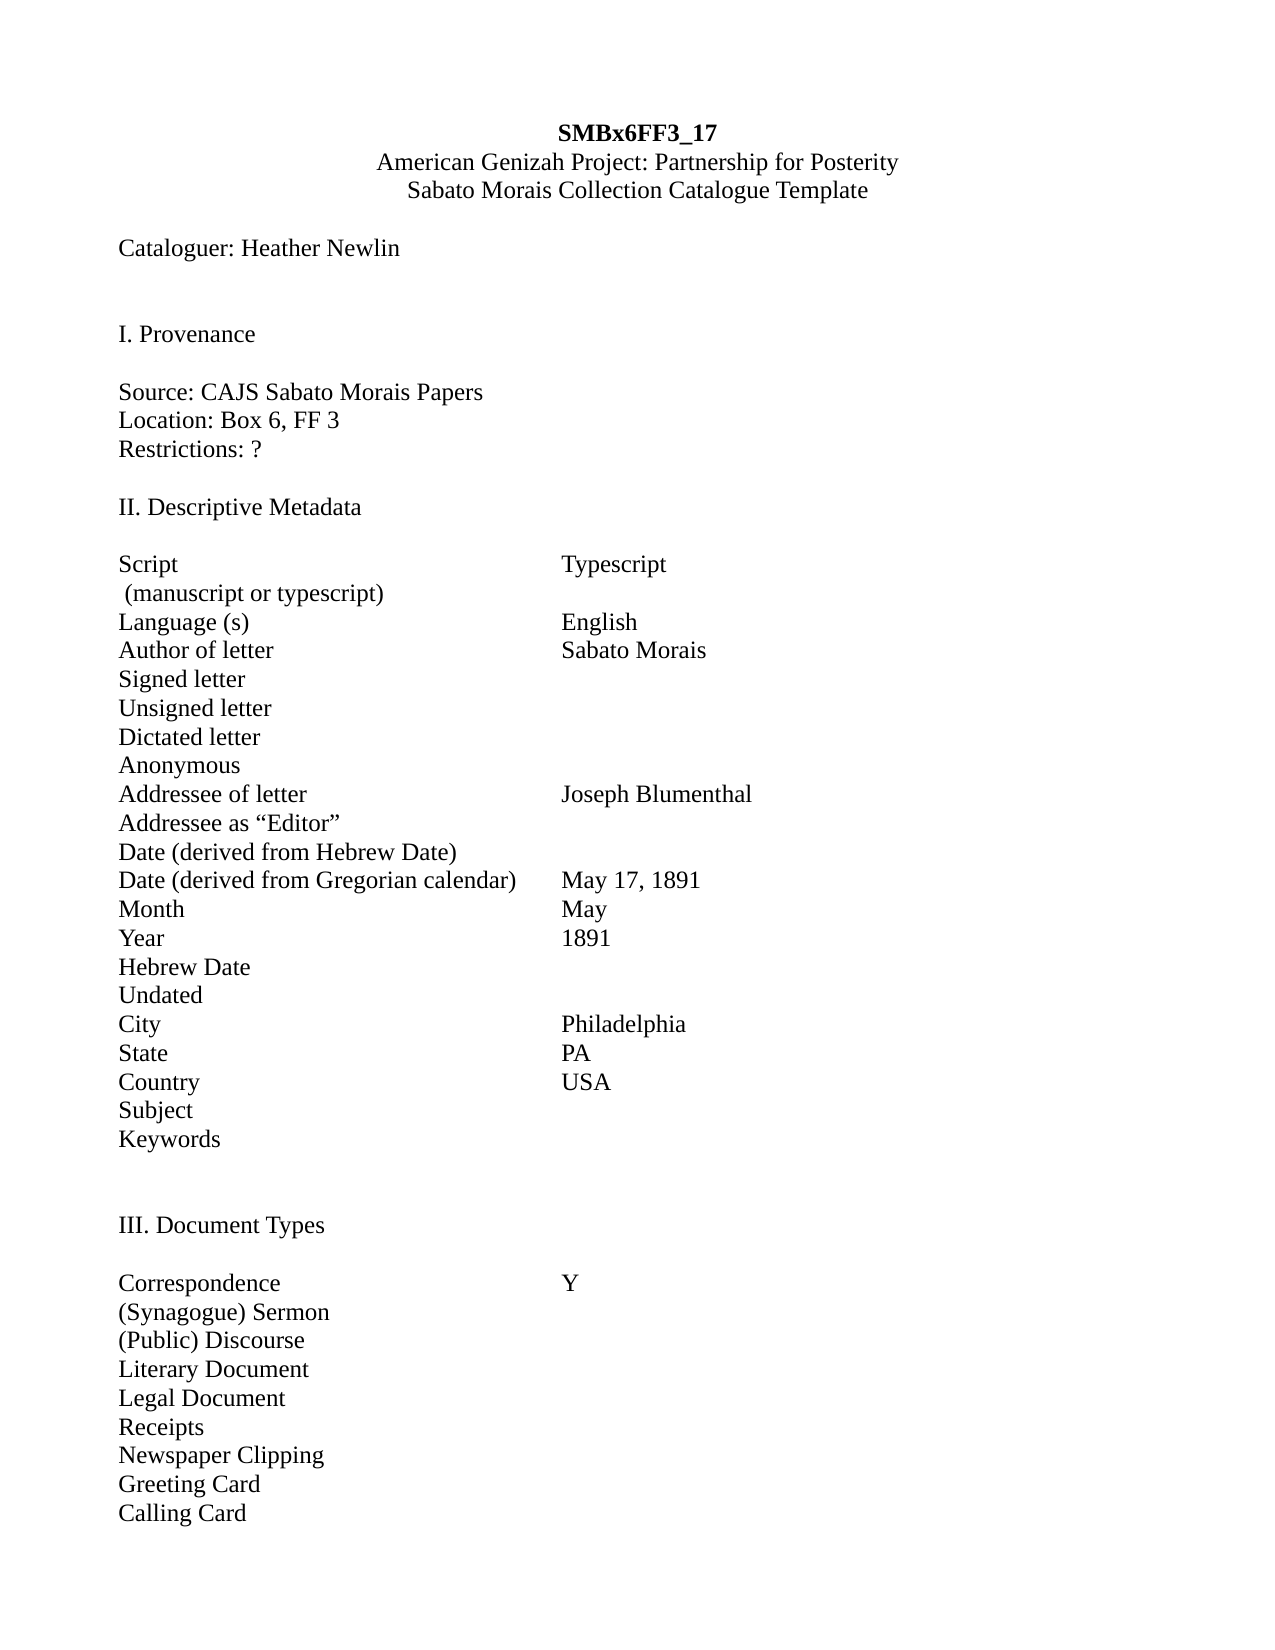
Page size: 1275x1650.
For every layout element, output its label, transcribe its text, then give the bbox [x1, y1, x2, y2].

text Date (derived from Hebrew Date) [118, 837, 1157, 866]
text Restrictions: ? [118, 434, 1157, 463]
text Signed letter [118, 664, 1157, 693]
text Month May [118, 894, 1157, 923]
text Subject [118, 1096, 1157, 1124]
text I. Provenance [118, 319, 1157, 348]
text State PA [118, 1038, 1157, 1067]
text Anonymous [118, 751, 1157, 779]
text Dictated letter [118, 722, 1157, 751]
text American Genizah Project: Partnership for Posterity [118, 147, 1157, 176]
text Receipts [118, 1412, 1157, 1441]
text Location: Box 6, FF 3 [118, 406, 1157, 434]
text Cataloguer: Heather Newlin [118, 233, 1157, 262]
text Author of letter Sabato Morais [118, 636, 1157, 664]
text Year 1891 [118, 923, 1157, 952]
text Country USA [118, 1067, 1157, 1096]
text Addressee of letter Joseph Blumenthal [118, 779, 1157, 808]
text Date (derived from Gregorian calendar) May 17, 1891 [118, 866, 1157, 894]
text Language (s) English [118, 607, 1157, 636]
text Source: CAJS Sabato Morais Papers [118, 377, 1157, 406]
text Correspondence Y [118, 1268, 1157, 1297]
text II. Descriptive Metadata [118, 492, 1157, 521]
text Calling Card [118, 1498, 1157, 1527]
text (Public) Discourse [118, 1326, 1157, 1354]
text Script Typescript [118, 549, 1157, 578]
text Greeting Card [118, 1469, 1157, 1498]
text Addressee as “Editor” [118, 808, 1157, 837]
text Legal Document [118, 1383, 1157, 1412]
text City Philadelphia [118, 1009, 1157, 1038]
text Hebrew Date [118, 952, 1157, 981]
text Keywords [118, 1124, 1157, 1153]
text (Synagogue) Sermon [118, 1297, 1157, 1326]
text Literary Document [118, 1354, 1157, 1383]
text SMBx6FF3_17 [118, 118, 1157, 147]
text Sabato Morais Collection Catalogue Template [118, 176, 1157, 204]
text Undated [118, 981, 1157, 1009]
text Newspaper Clipping [118, 1441, 1157, 1469]
text (manuscript or typescript) [118, 578, 1157, 607]
text III. Document Types [118, 1211, 1157, 1239]
text Unsigned letter [118, 693, 1157, 722]
